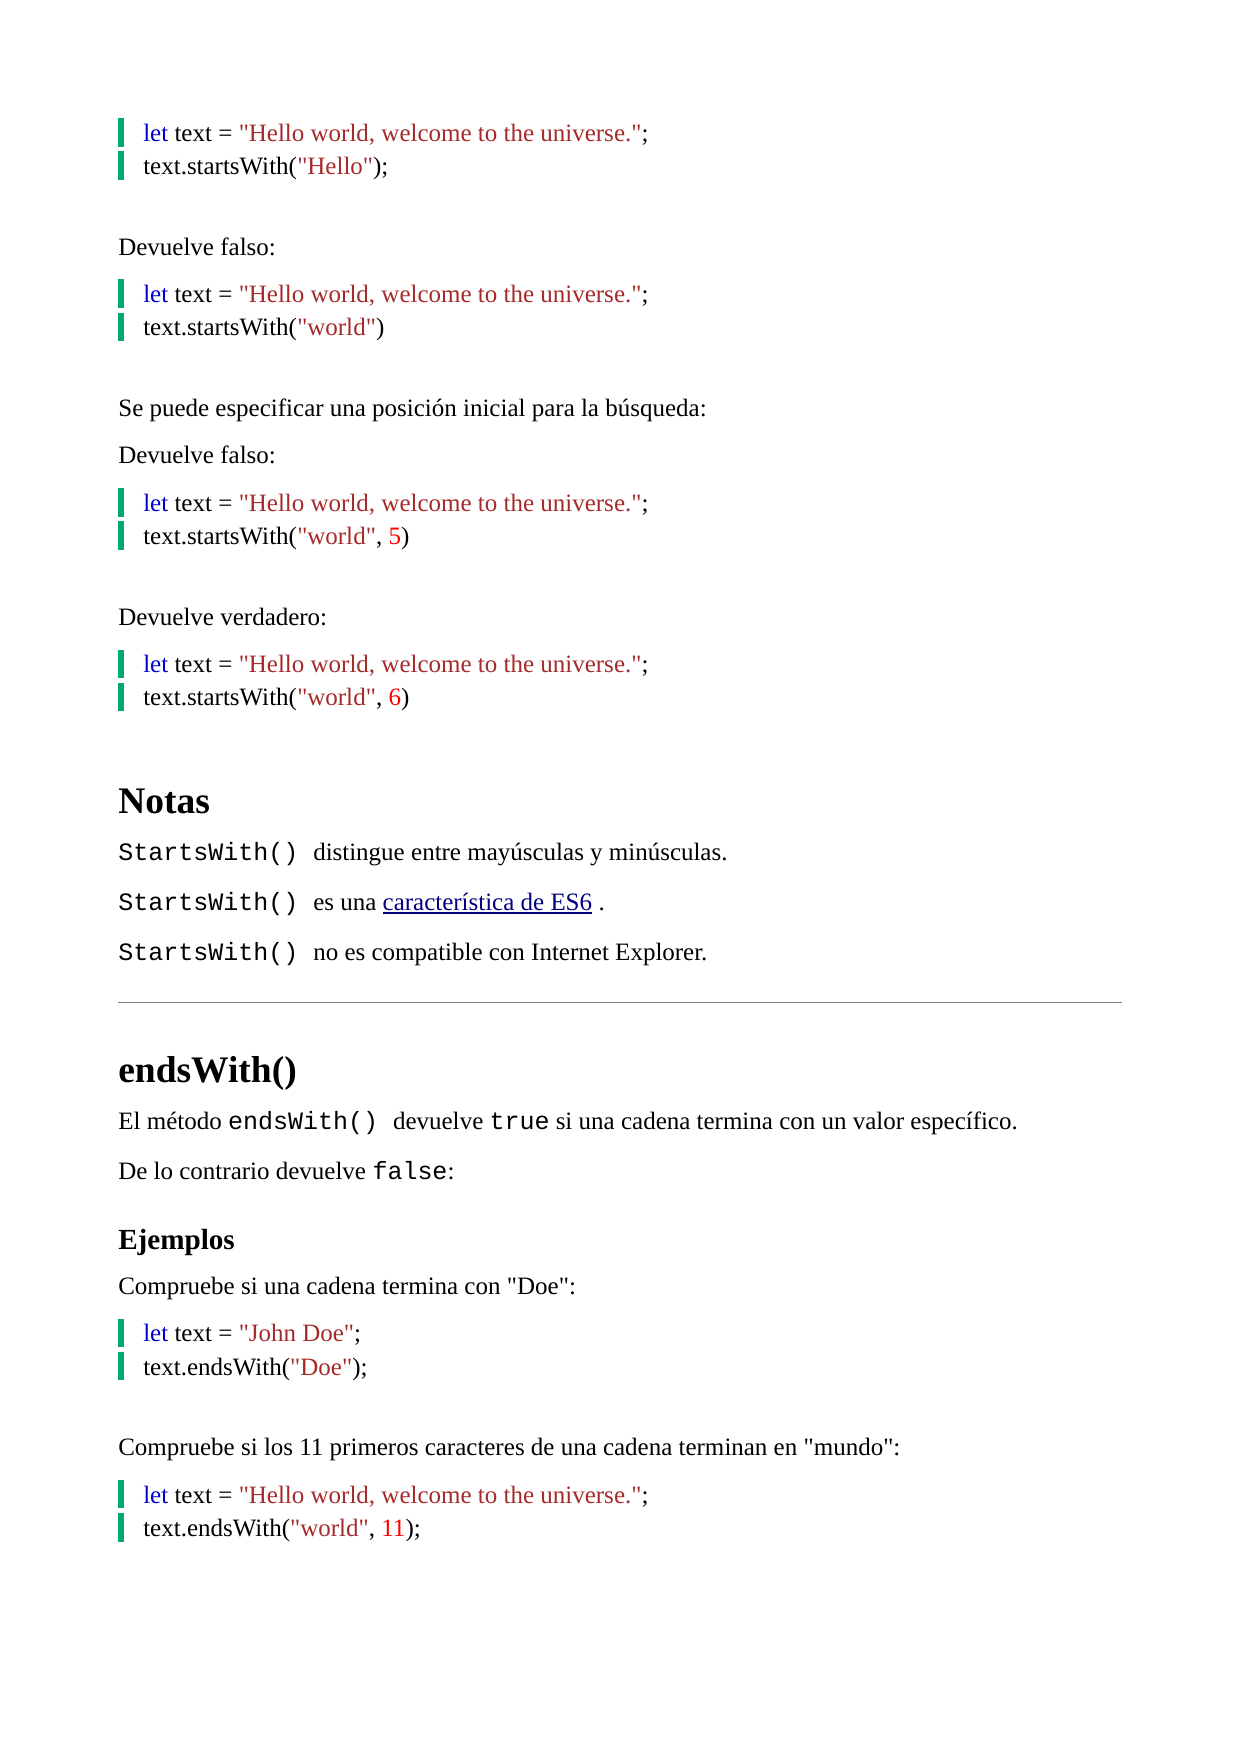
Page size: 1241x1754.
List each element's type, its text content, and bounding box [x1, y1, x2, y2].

text StartsWith() no es compatible con Internet Explorer. [118, 937, 1122, 968]
subtitle Notas [118, 779, 1122, 822]
text El método endsWith() devuelve true si una cadena termina con un valor específico. [118, 1106, 1122, 1137]
text Compruebe si los 11 primeros caracteres de una cadena terminan en "mundo": [118, 1432, 1122, 1461]
text De lo contrario devuelve false: [118, 1156, 1122, 1187]
text let text = "Hello world, welcome to the universe."; text.startsWith("Hello"); [118, 118, 1122, 180]
text Se puede especificar una posición inicial para la búsqueda: [118, 393, 1122, 422]
text Compruebe si una cadena termina con "Doe": [118, 1271, 1122, 1300]
text let text = "Hello world, welcome to the universe."; text.startsWith("world", 5) [118, 488, 1122, 550]
subtitle Ejemplos [118, 1222, 1122, 1255]
text Devuelve verdadero: [118, 602, 1122, 631]
text StartsWith() es una característica de ES6 . [118, 887, 1122, 918]
text let text = "Hello world, welcome to the universe."; text.endsWith("world", 11); [118, 1480, 1122, 1542]
text Devuelve falso: [118, 441, 1122, 469]
text StartsWith() distingue entre mayúsculas y minúsculas. [118, 837, 1122, 868]
subtitle endsWith() [118, 1047, 1122, 1091]
text let text = "Hello world, welcome to the universe."; text.startsWith("world") [118, 279, 1122, 341]
text let text = "Hello world, welcome to the universe."; text.startsWith("world", 6) [118, 649, 1122, 711]
text Devuelve falso: [118, 232, 1122, 261]
text let text = "John Doe"; text.endsWith("Doe"); [118, 1318, 1122, 1380]
